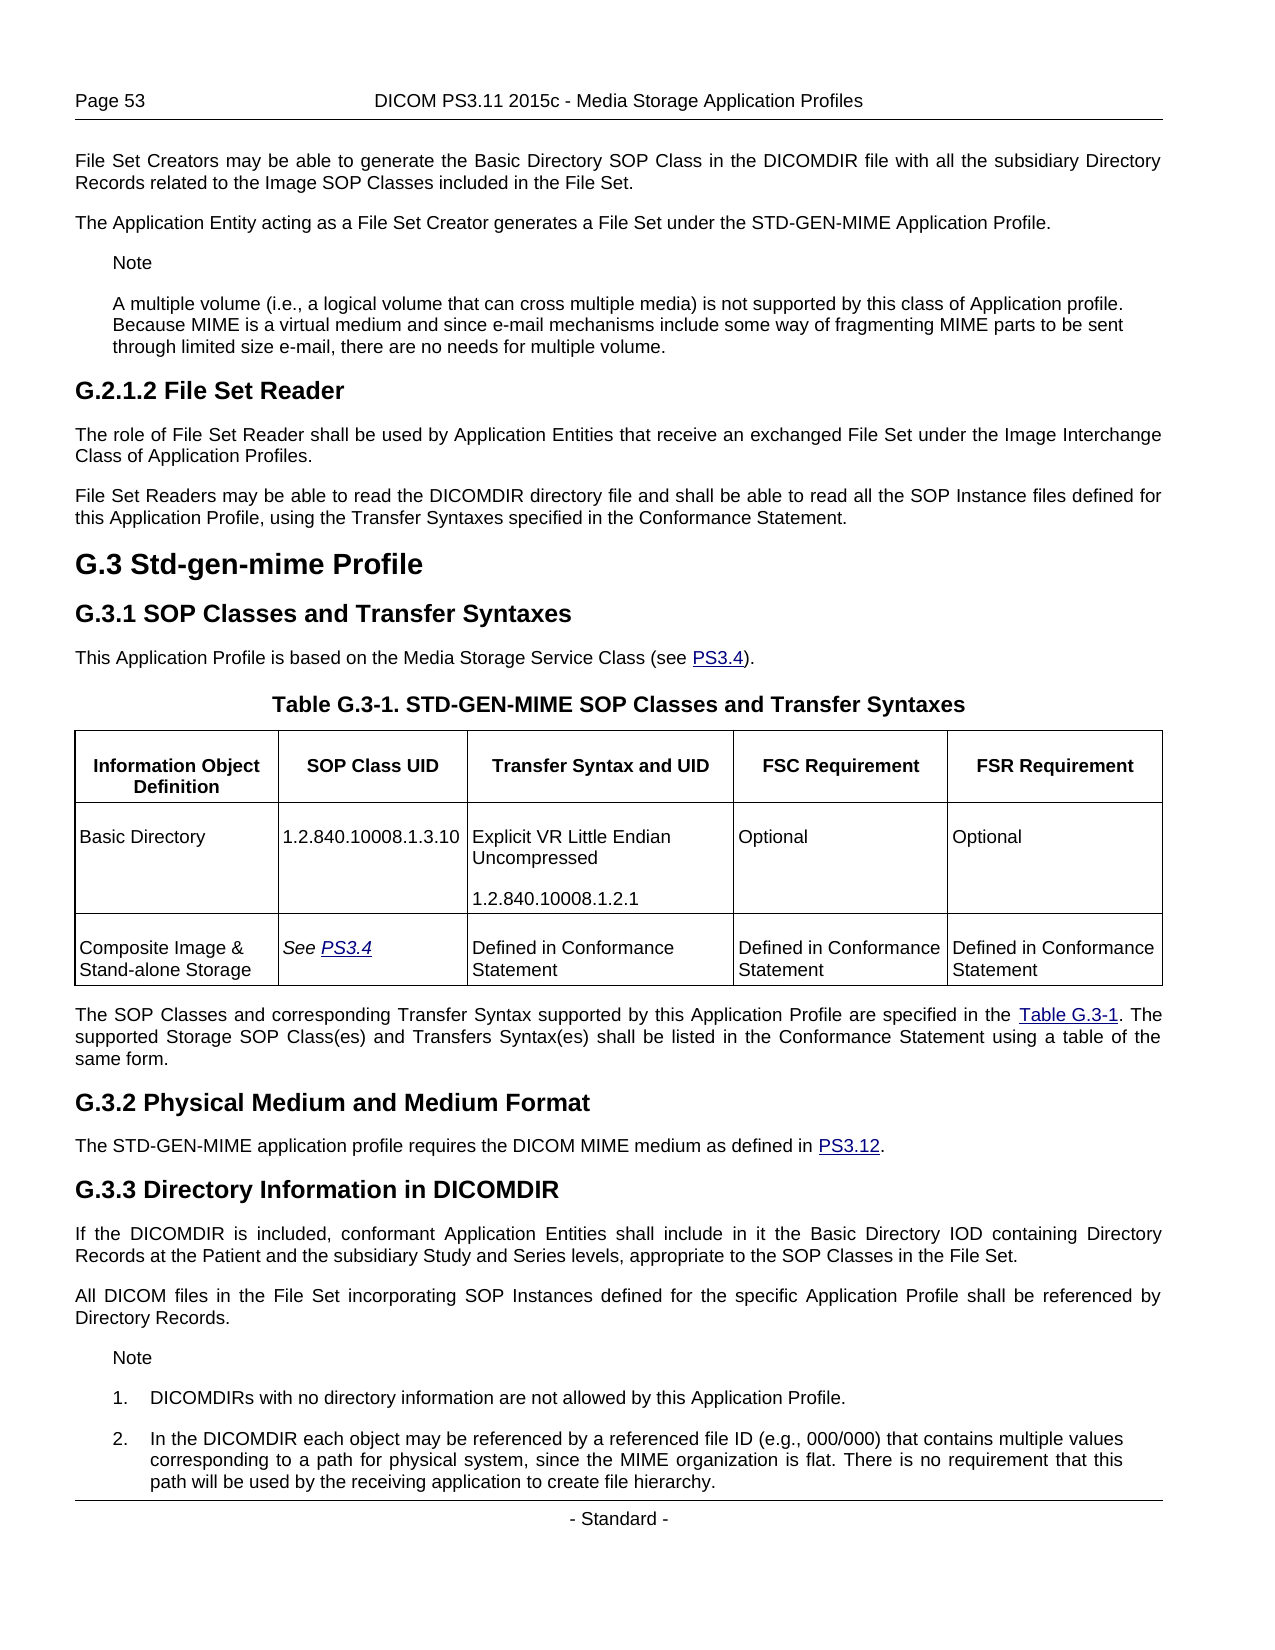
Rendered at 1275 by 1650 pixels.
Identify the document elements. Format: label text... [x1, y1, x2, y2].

text G.3 Std-gen-mime Profile [75, 547, 1162, 581]
table_header FSR Requirement [948, 731, 1162, 802]
text A multiple volume (i.e., a logical volume that can cross multiple media) is not supported by this class of Application profile. Because MIME is a virtual medium and since e-mail mechanisms include some way of fragmenting MIME parts to be sent through limited size e-mail, there are no needs for multiple volume. [112, 292, 1125, 357]
table_cell Optional [948, 803, 1162, 913]
table_cell Defined in Conformance Statement [734, 914, 947, 984]
table_header SOP Class UID [279, 731, 467, 802]
text G.3.3 Directory Information in DICOMDIR [75, 1176, 1162, 1204]
table_header Information Object Definition [76, 731, 278, 802]
table_cell Explicit VR Little Endian Uncompressed 1.2.840.10008.1.2.1 [468, 803, 733, 913]
text G.3.1 SOP Classes and Transfer Syntaxes [75, 599, 1162, 628]
text Note [112, 252, 1125, 274]
text G.2.1.2 File Set Reader [75, 376, 1162, 405]
list DICOMDIRs with no directory information are not allowed by this Application Profile. [112, 1387, 1125, 1409]
table_cell Defined in Conformance Statement [948, 914, 1162, 984]
table_cell Defined in Conformance Statement [468, 914, 733, 984]
table_cell Composite Image & Stand-alone Storage [76, 914, 278, 984]
text G.3.2 Physical Medium and Medium Format [75, 1088, 1162, 1116]
text The role of File Set Reader shall be used by Application Entities that receive an exchanged File Set under the Image Interchange Class of Application Profiles. [75, 423, 1162, 467]
table_cell Basic Directory [76, 803, 278, 913]
table_cell See PS3.4 [279, 914, 467, 984]
text The SOP Classes and corresponding Transfer Syntax supported by this Application Profile are specified in the Table G.3-1. The supported Storage SOP Class(es) and Transfers Syntax(es) shall be listed in the Conformance Statement using a table of the same form. [75, 1004, 1162, 1069]
text All DICOM files in the File Set incorporating SOP Instances defined for the specific Application Profile shall be referenced by Directory Records. [75, 1285, 1162, 1328]
table_header Transfer Syntax and UID [468, 731, 733, 802]
list In the DICOMDIR each object may be referenced by a referenced file ID (e.g., 000/000) that contains multiple values corresponding to a path for physical system, since the MIME organization is flat. There is no requirement that this path will be used by the receiving application to create file hierarchy. [112, 1427, 1125, 1492]
text Note [112, 1347, 1125, 1368]
text File Set Creators may be able to generate the Basic Directory SOP Class in the DICOMDIR file with all the subsidiary Directory Records related to the Image SOP Classes included in the File Set. [75, 150, 1162, 193]
text File Set Readers may be able to read the DICOMDIR directory file and shall be able to read all the SOP Instance files defined for this Application Profile, using the Transfer Syntaxes specified in the Conformance Statement. [75, 485, 1162, 528]
text If the DICOMDIR is included, conformant Application Entities shall include in it the Basic Directory IOD containing Directory Records at the Patient and the subsidiary Study and Series levels, appropriate to the SOP Classes in the File Set. [75, 1223, 1162, 1266]
text The STD-GEN-MIME application profile requires the DICOM MIME medium as defined in PS3.12. [75, 1135, 1162, 1157]
table_cell 1.2.840.10008.1.3.10 [279, 803, 467, 913]
table_cell Optional [734, 803, 947, 913]
table_header FSC Requirement [734, 731, 947, 802]
text This Application Profile is based on the Media Storage Service Class (see PS3.4). [75, 647, 1162, 668]
text Table G.3-1. STD-GEN-MIME SOP Classes and Transfer Syntaxes [75, 691, 1162, 717]
text The Application Entity acting as a File Set Creator generates a File Set under the STD-GEN-MIME Application Profile. [75, 212, 1162, 233]
